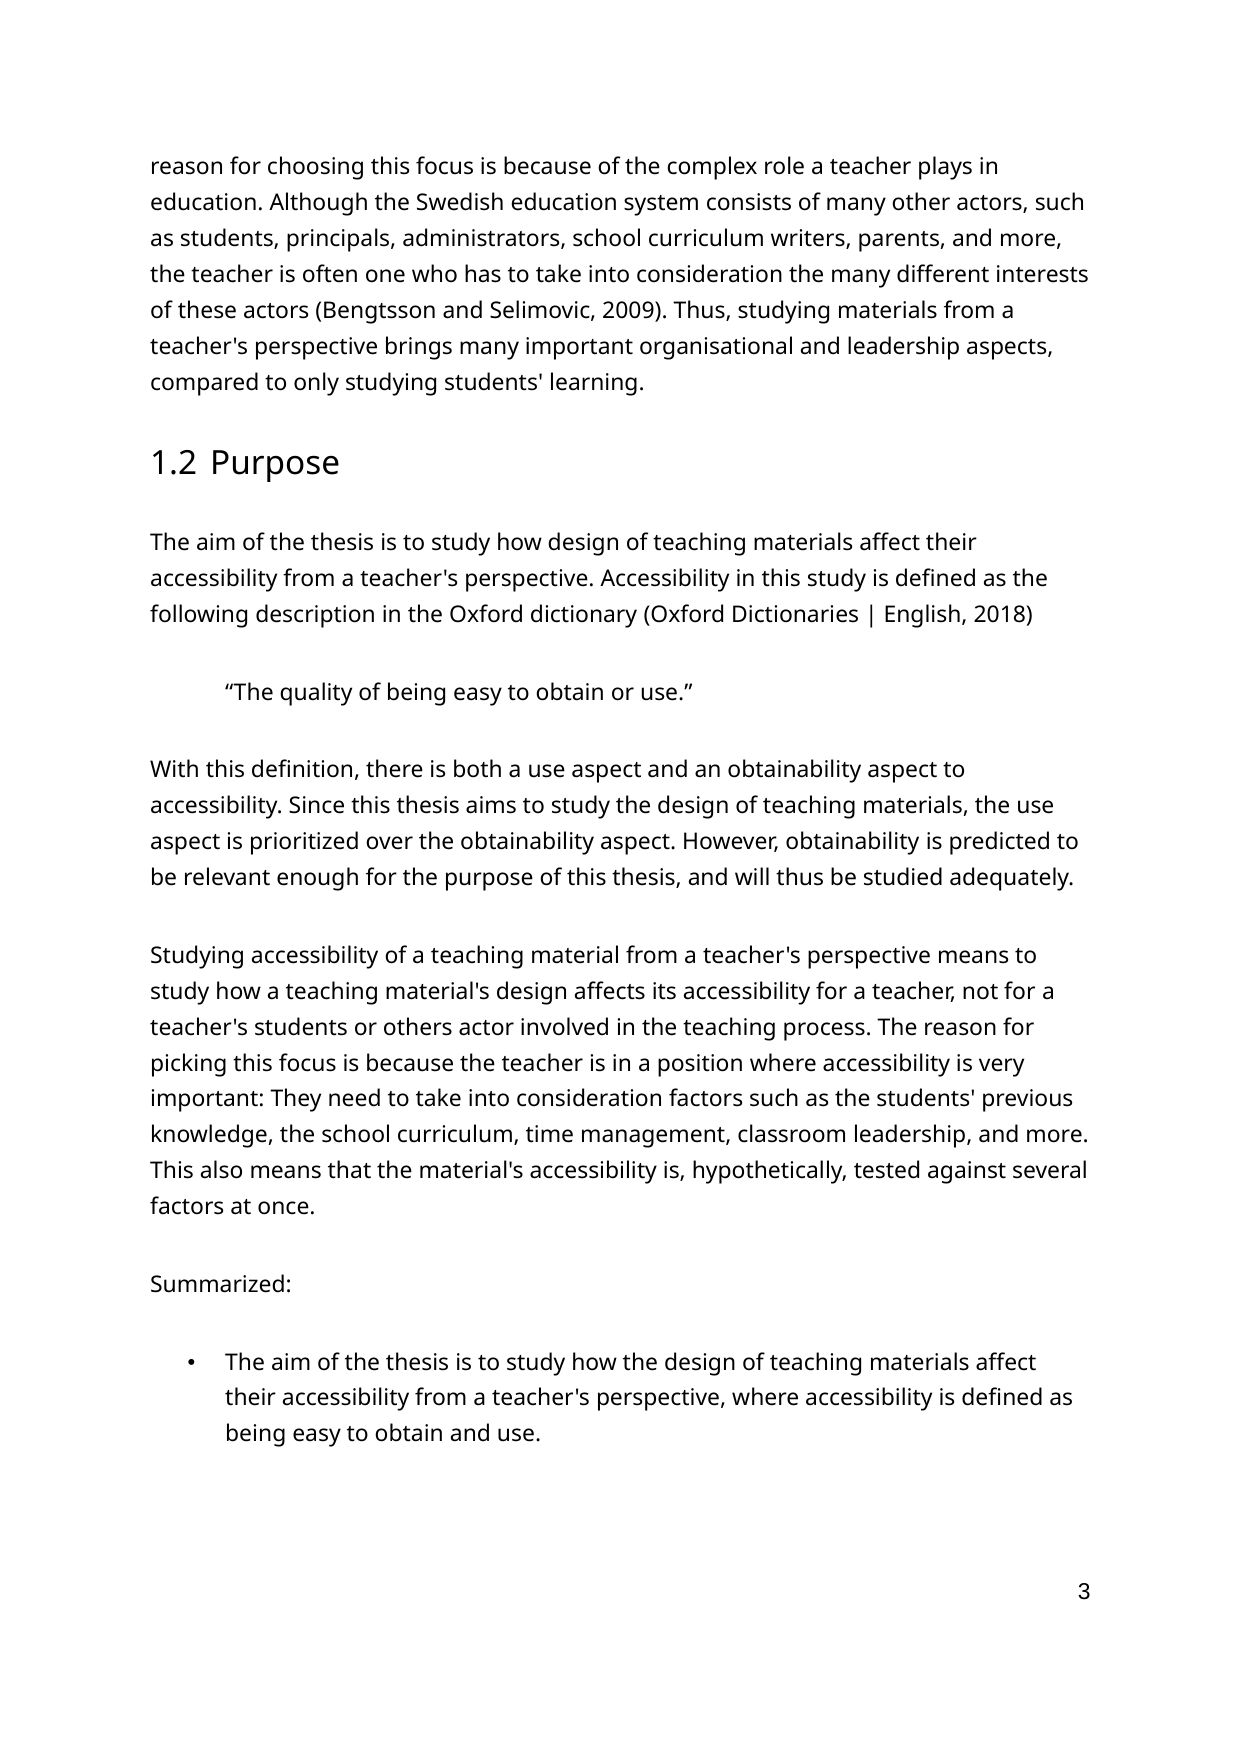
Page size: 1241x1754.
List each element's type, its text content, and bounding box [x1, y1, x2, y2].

text With this definition, there is both a use aspect and an obtainability aspect to accessibility. Since this thesis aims to study the design of teaching materials, the use aspect is prioritized over the obtainability aspect. However, obtainability is predicted to be relevant enough for the purpose of this thesis, and will thus be studied adequately. [150, 753, 1090, 892]
text reason for choosing this focus is because of the complex role a teacher plays in education. Although the Swedish education system consists of many other actors, such as students, principals, administrators, school curriculum writers, parents, and more, the teacher is often one who has to take into consideration the many different interests of these actors (Bengtsson and Selimovic, 2009). Thus, studying materials from a teacher's perspective brings many important organisational and leadership aspects, compared to only studying students' learning. [150, 150, 1090, 397]
text “The quality of being easy to obtain or use.” [150, 676, 1090, 707]
subtitle Purpose [150, 439, 1090, 484]
text Summarized: [150, 1268, 1090, 1299]
text The aim of the thesis is to study how design of teaching materials affect their accessibility from a teacher's perspective. Accessibility in this study is defined as the following description in the Oxford dictionary (Oxford Dictionaries | English, 2018) [150, 526, 1090, 629]
list The aim of the thesis is to study how the design of teaching materials affect their accessibility from a teacher's perspective, where accessibility is defined as being easy to obtain and use. [187, 1345, 1090, 1448]
text Studying accessibility of a teaching material from a teacher's perspective means to study how a teaching material's design affects its accessibility for a teacher, not for a teacher's students or others actor involved in the teaching process. The reason for picking this focus is because the teacher is in a position where accessibility is very important: They need to take into consideration factors such as the students' previous knowledge, the school curriculum, time management, classroom leadership, and more. This also means that the material's accessibility is, hypothetically, tested against several factors at once. [150, 939, 1090, 1221]
